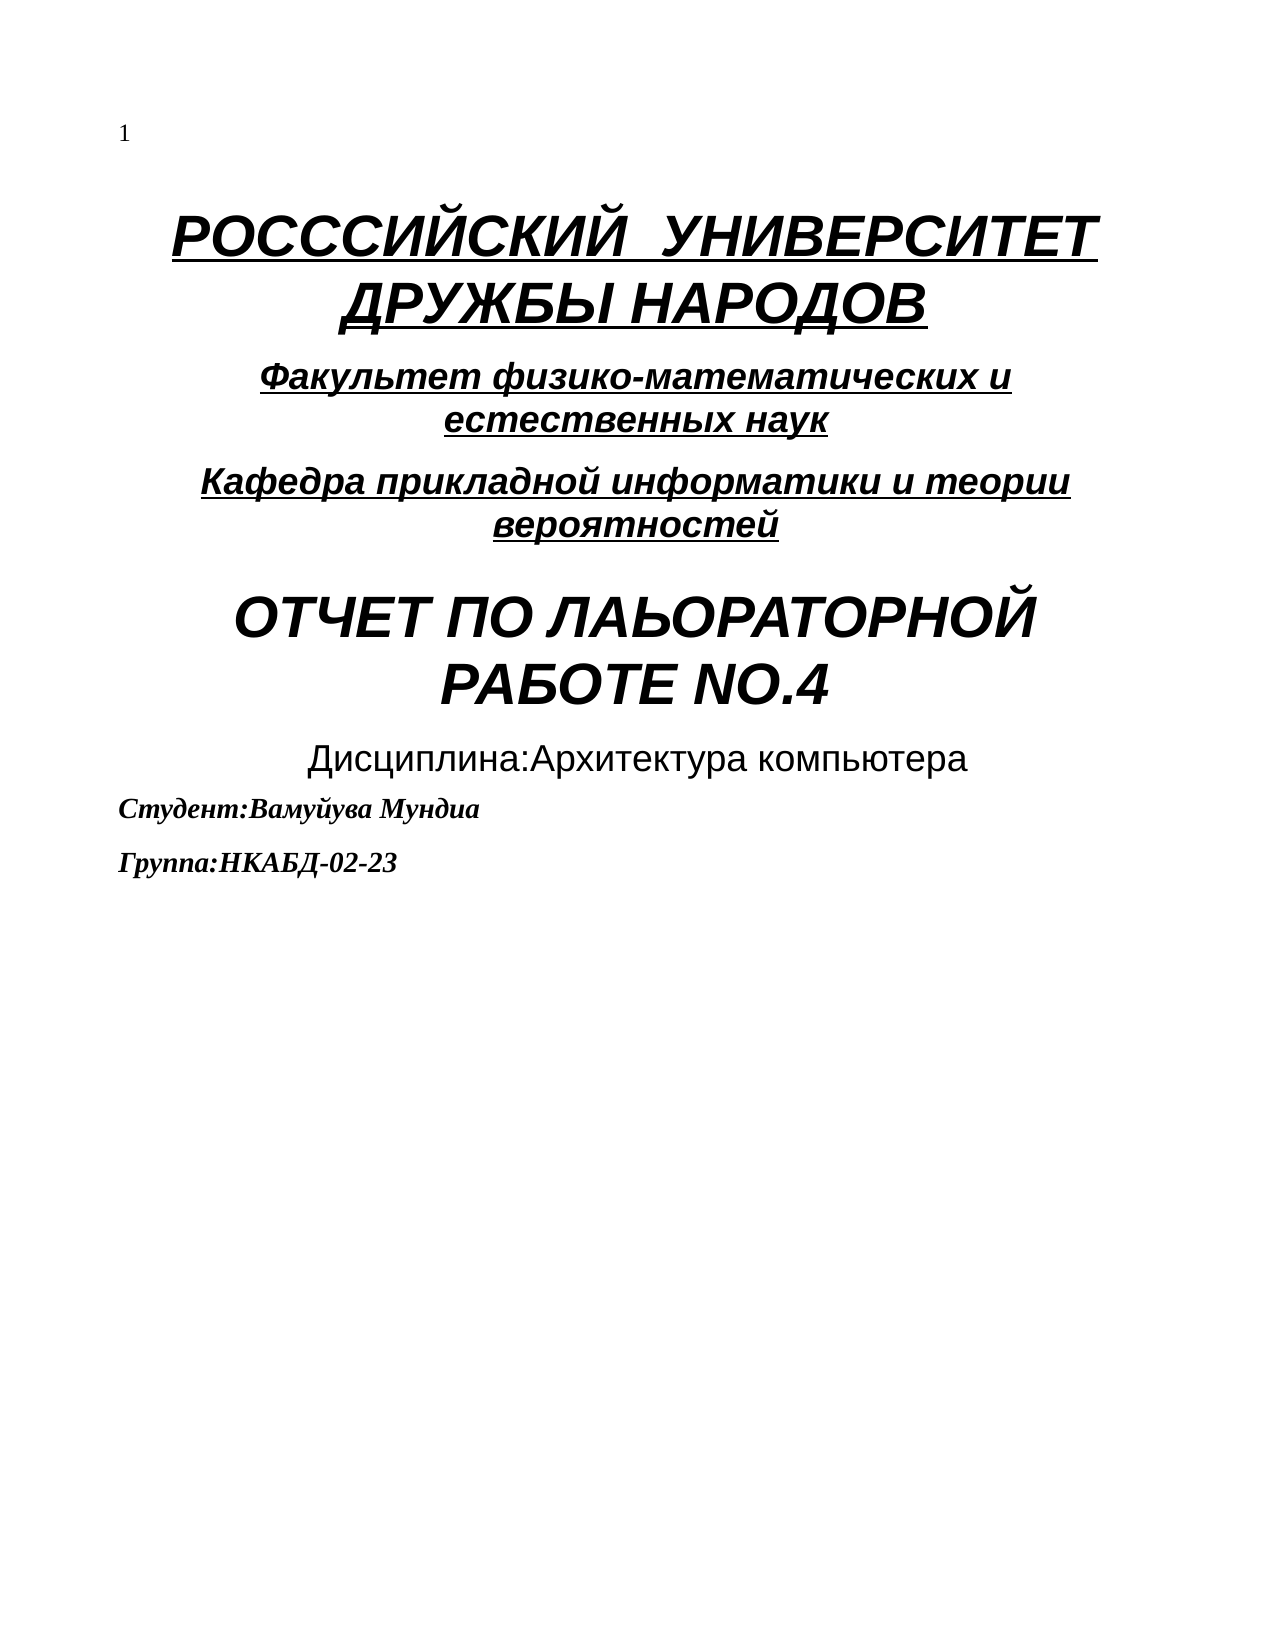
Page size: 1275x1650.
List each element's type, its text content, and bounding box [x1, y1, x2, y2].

text Студент:Вамуйува Мундиа [118, 792, 1157, 825]
title РОСССИЙСКИЙ УНИВЕРСИТЕТ ДРУЖБЫ НАРОДОВ [118, 201, 1157, 336]
subtitle Дисциплина:Архитектура компьютера [118, 736, 1157, 779]
subtitle Факультет физико-математических и естественных наук [118, 354, 1157, 441]
text Группа:НКАБД-02-23 [118, 845, 1157, 878]
title ОТЧЕТ ПО ЛАЬОРАТОРНОЙ РАБОТЕ NO.4 [118, 583, 1157, 717]
subtitle Кафедра прикладной информатики и теории вероятностей [118, 459, 1157, 546]
